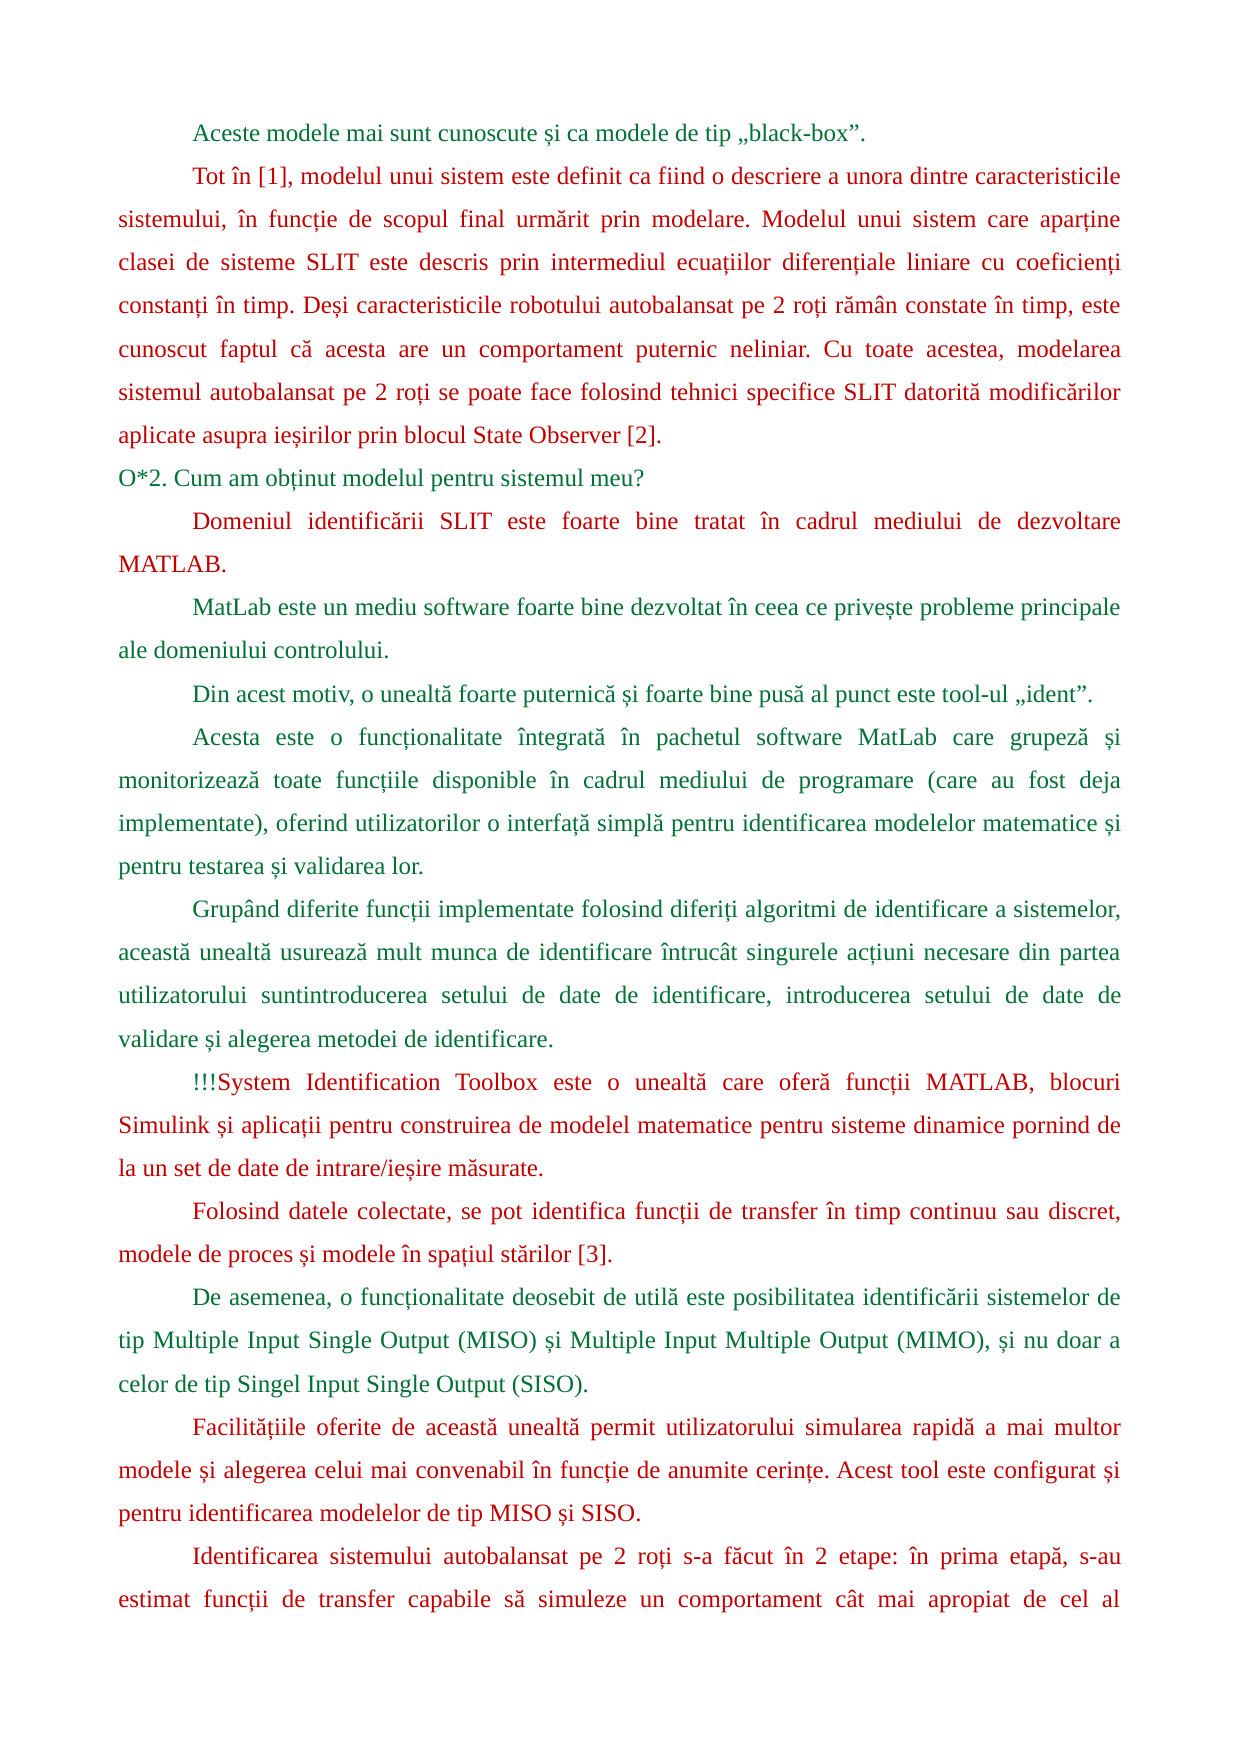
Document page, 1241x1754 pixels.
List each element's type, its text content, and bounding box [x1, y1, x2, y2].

text Folosind datele colectate, se pot identifica funcții de transfer în timp continuu sau discret, modele de proces și modele în spațiul stărilor [3]. [118, 1196, 1122, 1268]
text O*2. Cum am obținut modelul pentru sistemul meu? [118, 463, 1122, 492]
text Domeniul identificării SLIT este foarte bine tratat în cadrul mediului de dezvoltare MATLAB. [118, 506, 1122, 578]
text MatLab este un mediu software foarte bine dezvoltat în ceea ce privește probleme principale ale domeniului controlului. [118, 592, 1122, 664]
text Din acest motiv, o unealtă foarte puternică și foarte bine pusă al punct este tool-ul „ident”. [118, 679, 1122, 707]
text Aceste modele mai sunt cunoscute și ca modele de tip „black-box”. [118, 118, 1122, 147]
text Facilitățiile oferite de această unealtă permit utilizatorului simularea rapidă a mai multor modele și alegerea celui mai convenabil în funcție de anumite cerințe. Acest tool este configurat și pentru identificarea modelelor de tip MISO și SISO. [118, 1412, 1122, 1527]
text Identificarea sistemului autobalansat pe 2 roți s-a făcut în 2 etape: în prima etapă, s-au estimat funcții de transfer capabile să simuleze un comportament cât mai apropiat de cel al [118, 1541, 1122, 1613]
text !!!System Identification Toolbox este o unealtă care oferă funcții MATLAB, blocuri Simulink și aplicații pentru construirea de modelel matematice pentru sisteme dinamice pornind de la un set de date de intrare/ieșire măsurate. [118, 1067, 1122, 1182]
text De asemenea, o funcționalitate deosebit de utilă este posibilitatea identificării sistemelor de tip Multiple Input Single Output (MISO) și Multiple Input Multiple Output (MIMO), și nu doar a celor de tip Singel Input Single Output (SISO). [118, 1282, 1122, 1397]
text Tot în [1], modelul unui sistem este definit ca fiind o descriere a unora dintre caracteristicile sistemului, în funcție de scopul final urmărit prin modelare. Modelul unui sistem care aparține clasei de sisteme SLIT este descris prin intermediul ecuațiilor diferențiale liniare cu coeficienți constanți în timp. Deși caracteristicile robotului autobalansat pe 2 roți rămân constate în timp, este cunoscut faptul că acesta are un comportament puternic neliniar. Cu toate acestea, modelarea sistemul autobalansat pe 2 roți se poate face folosind tehnici specifice SLIT datorită modificărilor aplicate asupra ieșirilor prin blocul State Observer [2]. [118, 161, 1122, 449]
text Grupând diferite funcții implementate folosind diferiți algoritmi de identificare a sistemelor, această unealtă usurează mult munca de identificare întrucât singurele acțiuni necesare din partea utilizatorului suntintroducerea setului de date de identificare, introducerea setului de date de validare și alegerea metodei de identificare. [118, 894, 1122, 1052]
text Acesta este o funcționalitate întegrată în pachetul software MatLab care grupeză și monitorizează toate funcțiile disponible în cadrul mediului de programare (care au fost deja implementate), oferind utilizatorilor o interfață simplă pentru identificarea modelelor matematice și pentru testarea și validarea lor. [118, 722, 1122, 880]
